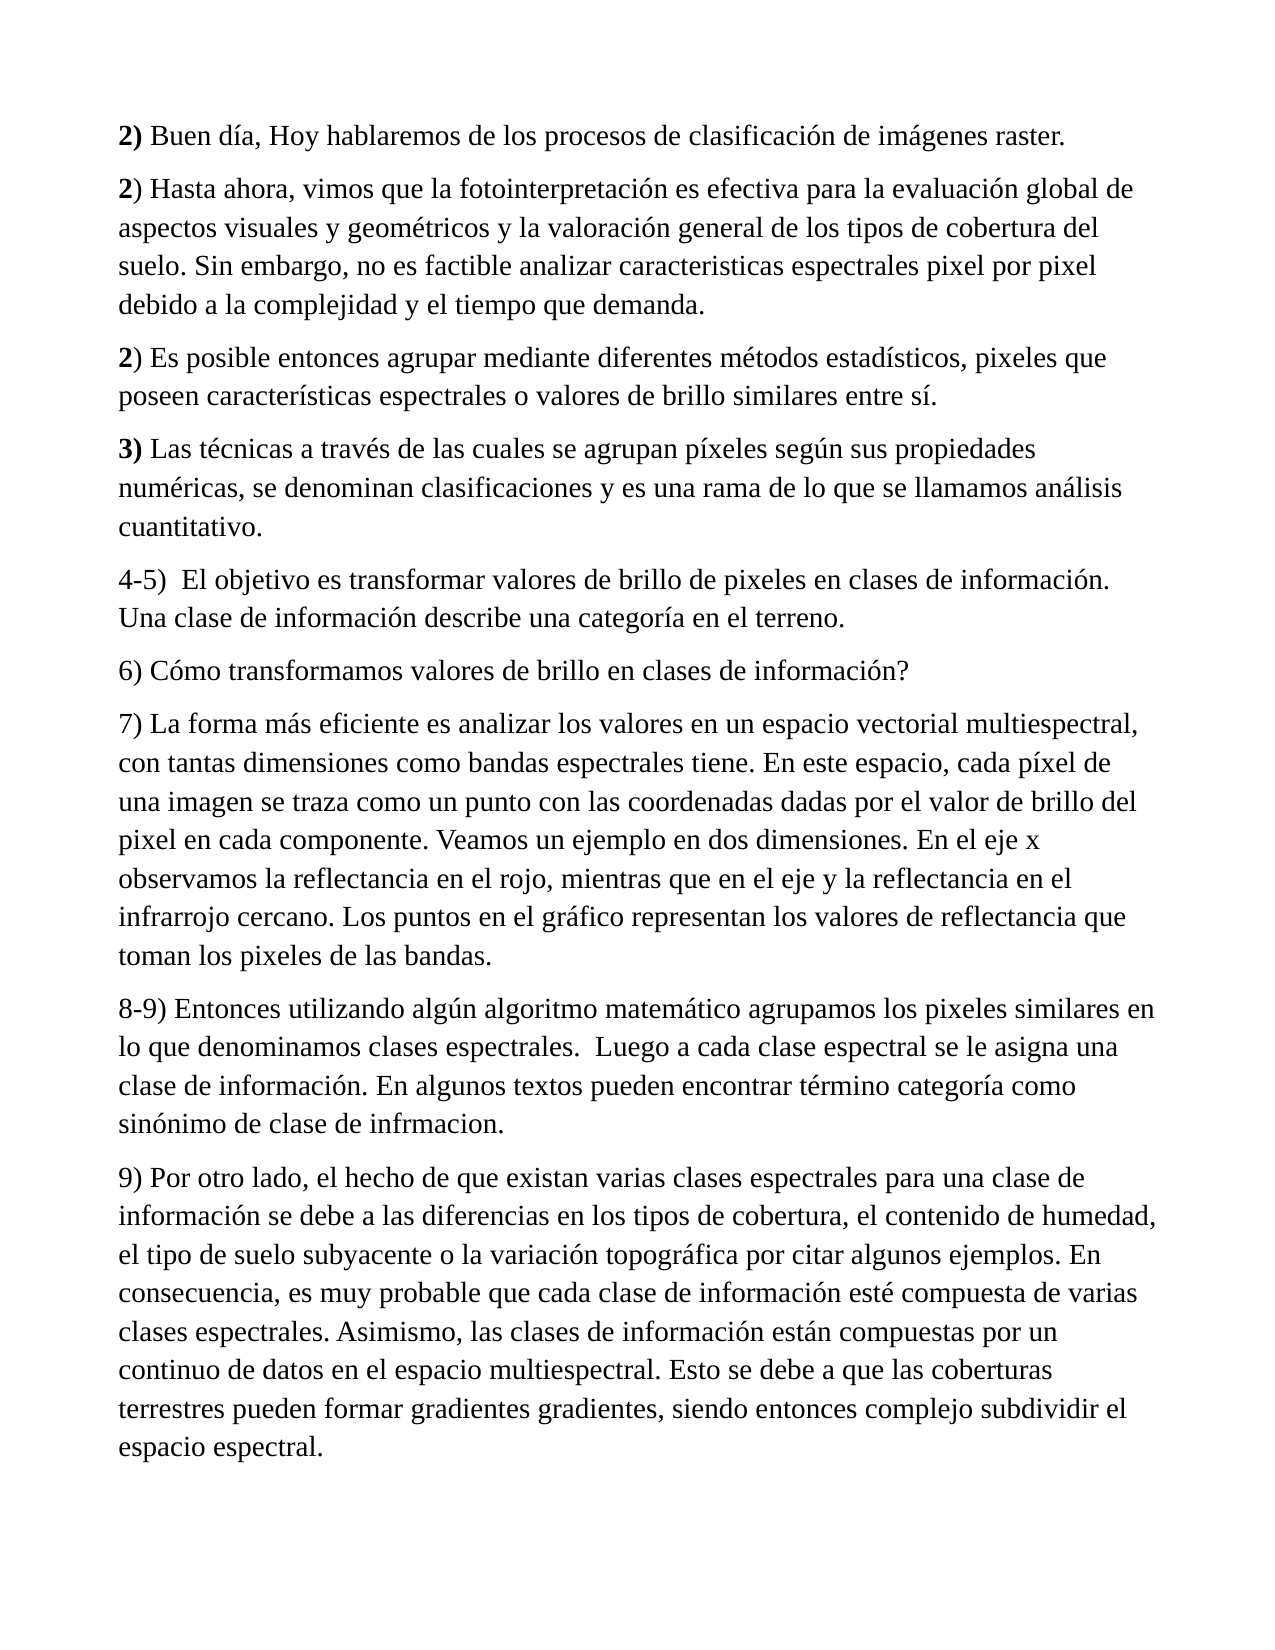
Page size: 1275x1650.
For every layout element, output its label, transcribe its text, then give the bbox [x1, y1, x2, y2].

text 8-9) Entonces utilizando algún algoritmo matemático agrupamos los pixeles similares en lo que denominamos clases espectrales. Luego a cada clase espectral se le asigna una clase de información. En algunos textos pueden encontrar término categoría como sinónimo de clase de infrmacion. [118, 991, 1157, 1140]
text 4-5) El objetivo es transformar valores de brillo de pixeles en clases de información. Una clase de información describe una categoría en el terreno. [118, 562, 1157, 634]
text 3) Las técnicas a través de las cuales se agrupan píxeles según sus propiedades numéricas, se denominan clasificaciones y es una rama de lo que se llamamos análisis cuantitativo. [118, 432, 1157, 542]
text 6) Cómo transformamos valores de brillo en clases de información? [118, 653, 1157, 687]
text 2) Es posible entonces agrupar mediante diferentes métodos estadísticos, pixeles que poseen características espectrales o valores de brillo similares entre sí. [118, 340, 1157, 412]
text 9) Por otro lado, el hecho de que existan varias clases espectrales para una clase de información se debe a las diferencias en los tipos de cobertura, el contenido de humedad, el tipo de suelo subyacente o la variación topográfica por citar algunos ejemplos. En consecuencia, es muy probable que cada clase de información esté compuesta de varias clases espectrales. Asimismo, las clases de información están compuestas por un continuo de datos en el espacio multiespectral. Esto se debe a que las coberturas terrestres pueden formar gradientes gradientes, siendo entonces complejo subdividir el espacio espectral. [118, 1160, 1157, 1463]
text 2) Hasta ahora, vimos que la fotointerpretación es efectiva para la evaluación global de aspectos visuales y geométricos y la valoración general de los tipos de cobertura del suelo. Sin embargo, no es factible analizar caracteristicas espectrales pixel por pixel debido a la complejidad y el tiempo que demanda. [118, 171, 1157, 320]
text 7) La forma más eficiente es analizar los valores en un espacio vectorial multiespectral, con tantas dimensiones como bandas espectrales tiene. En este espacio, cada píxel de una imagen se traza como un punto con las coordenadas dadas por el valor de brillo del pixel en cada componente. Veamos un ejemplo en dos dimensiones. En el eje x observamos la reflectancia en el rojo, mientras que en el eje y la reflectancia en el infrarrojo cercano. Los puntos en el gráfico representan los valores de reflectancia que toman los pixeles de las bandas. [118, 707, 1157, 971]
text 2) Buen día, Hoy hablaremos de los procesos de clasificación de imágenes raster. [118, 118, 1157, 152]
